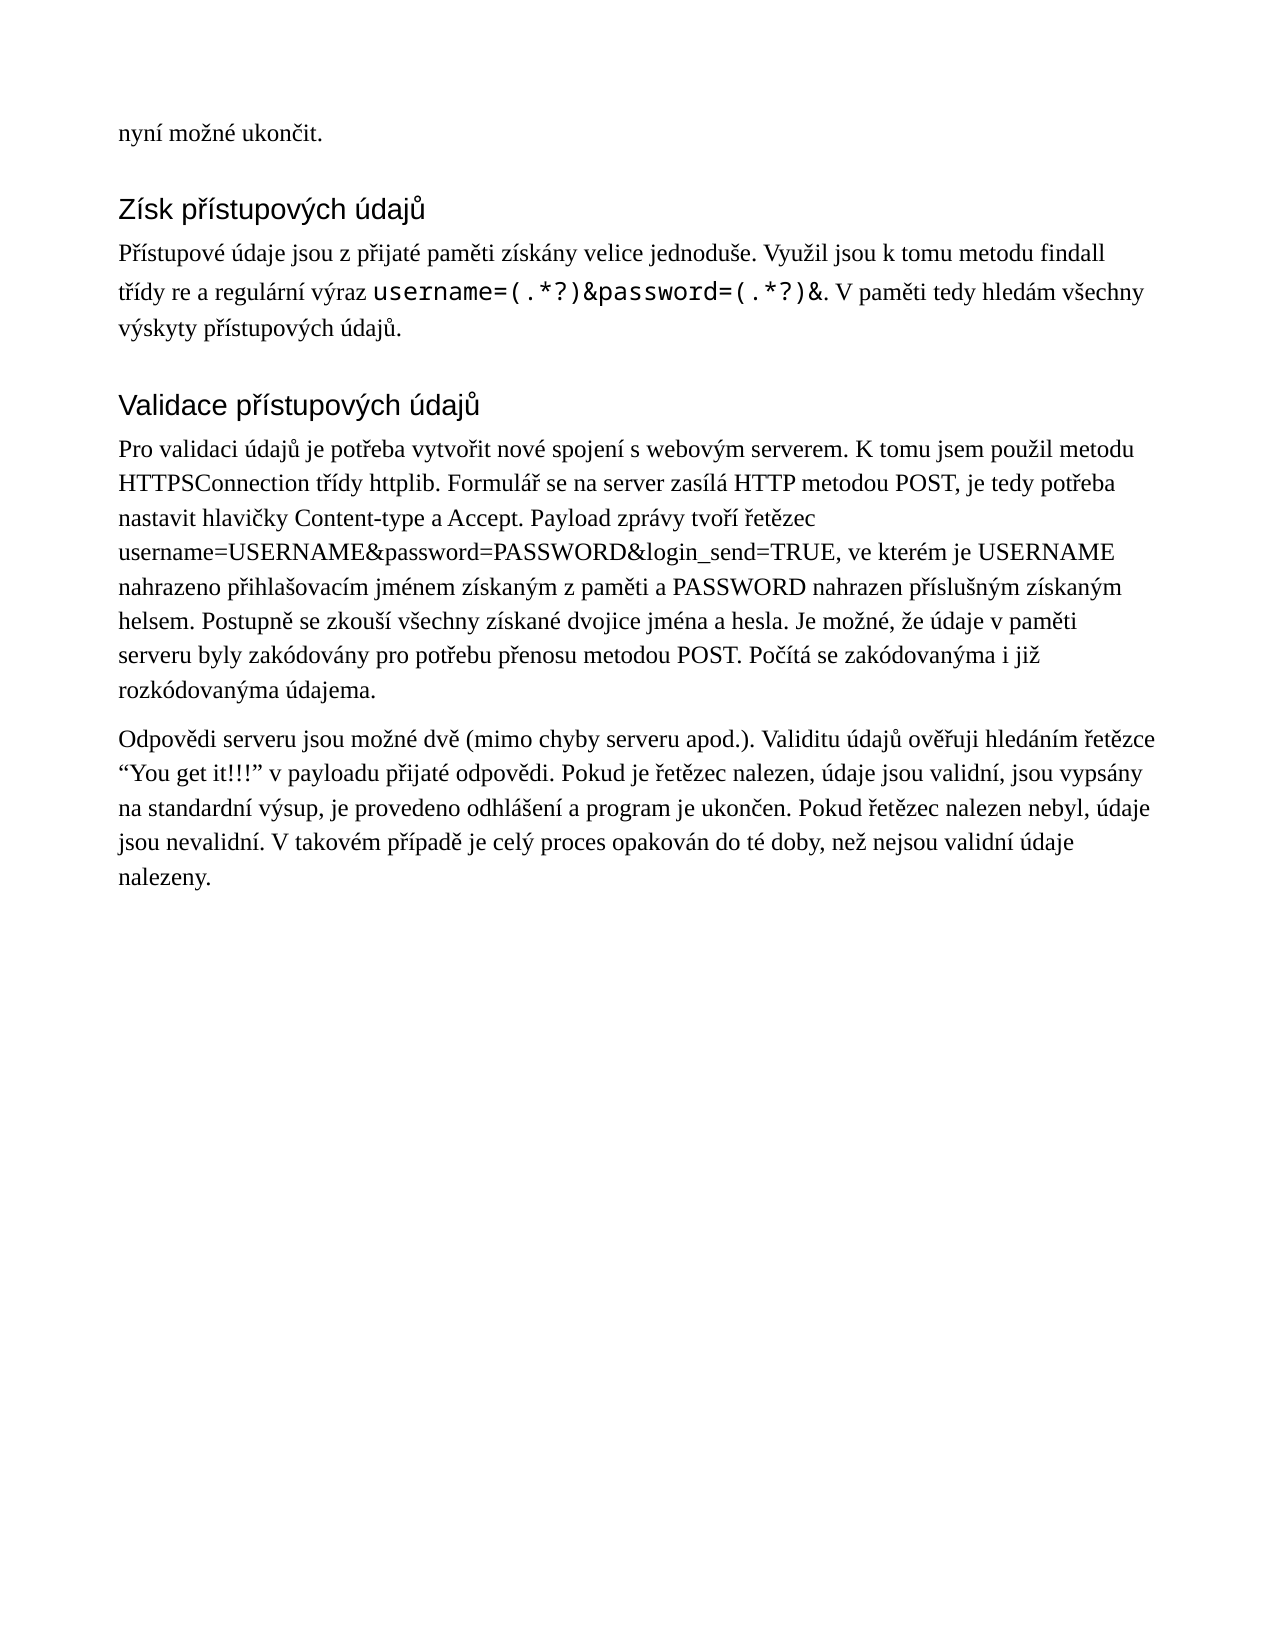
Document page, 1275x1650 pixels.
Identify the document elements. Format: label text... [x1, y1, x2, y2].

text nyní možné ukončit. [118, 118, 1157, 147]
text Pro validaci údajů je potřeba vytvořit nové spojení s webovým serverem. K tomu jsem použil metodu HTTPSConnection třídy httplib. Formulář se na server zasílá HTTP metodou POST, je tedy potřeba nastavit hlavičky Content-type a Accept. Payload zprávy tvoří řetězec username=USERNAME&password=PASSWORD&login_send=TRUE, ve kterém je USERNAME nahrazeno přihlašovacím jménem získaným z paměti a PASSWORD nahrazen příslušným získaným helsem. Postupně se zkouší všechny získané dvojice jména a hesla. Je možné, že údaje v paměti serveru byly zakódovány pro potřebu přenosu metodou POST. Počítá se zakódovanýma i již rozkódovanýma údajema. [118, 434, 1157, 704]
text Přístupové údaje jsou z přijaté paměti získány velice jednoduše. Využil jsou k tomu metodu findall třídy re a regulární výraz username=(.*?)&password=(.*?)&. V paměti tedy hledám všechny výskyty přístupových údajů. [118, 238, 1157, 342]
subtitle Validace přístupových údajů [118, 388, 1157, 421]
text Odpovědi serveru jsou možné dvě (mimo chyby serveru apod.). Validitu údajů ověřuji hledáním řetězce “You get it!!!” v payloadu přijaté odpovědi. Pokud je řetězec nalezen, údaje jsou validní, jsou vypsány na standardní výsup, je provedeno odhlášení a program je ukončen. Pokud řetězec nalezen nebyl, údaje jsou nevalidní. V takovém případě je celý proces opakován do té doby, než nejsou validní údaje nalezeny. [118, 724, 1157, 891]
subtitle Získ přístupových údajů [118, 192, 1157, 226]
